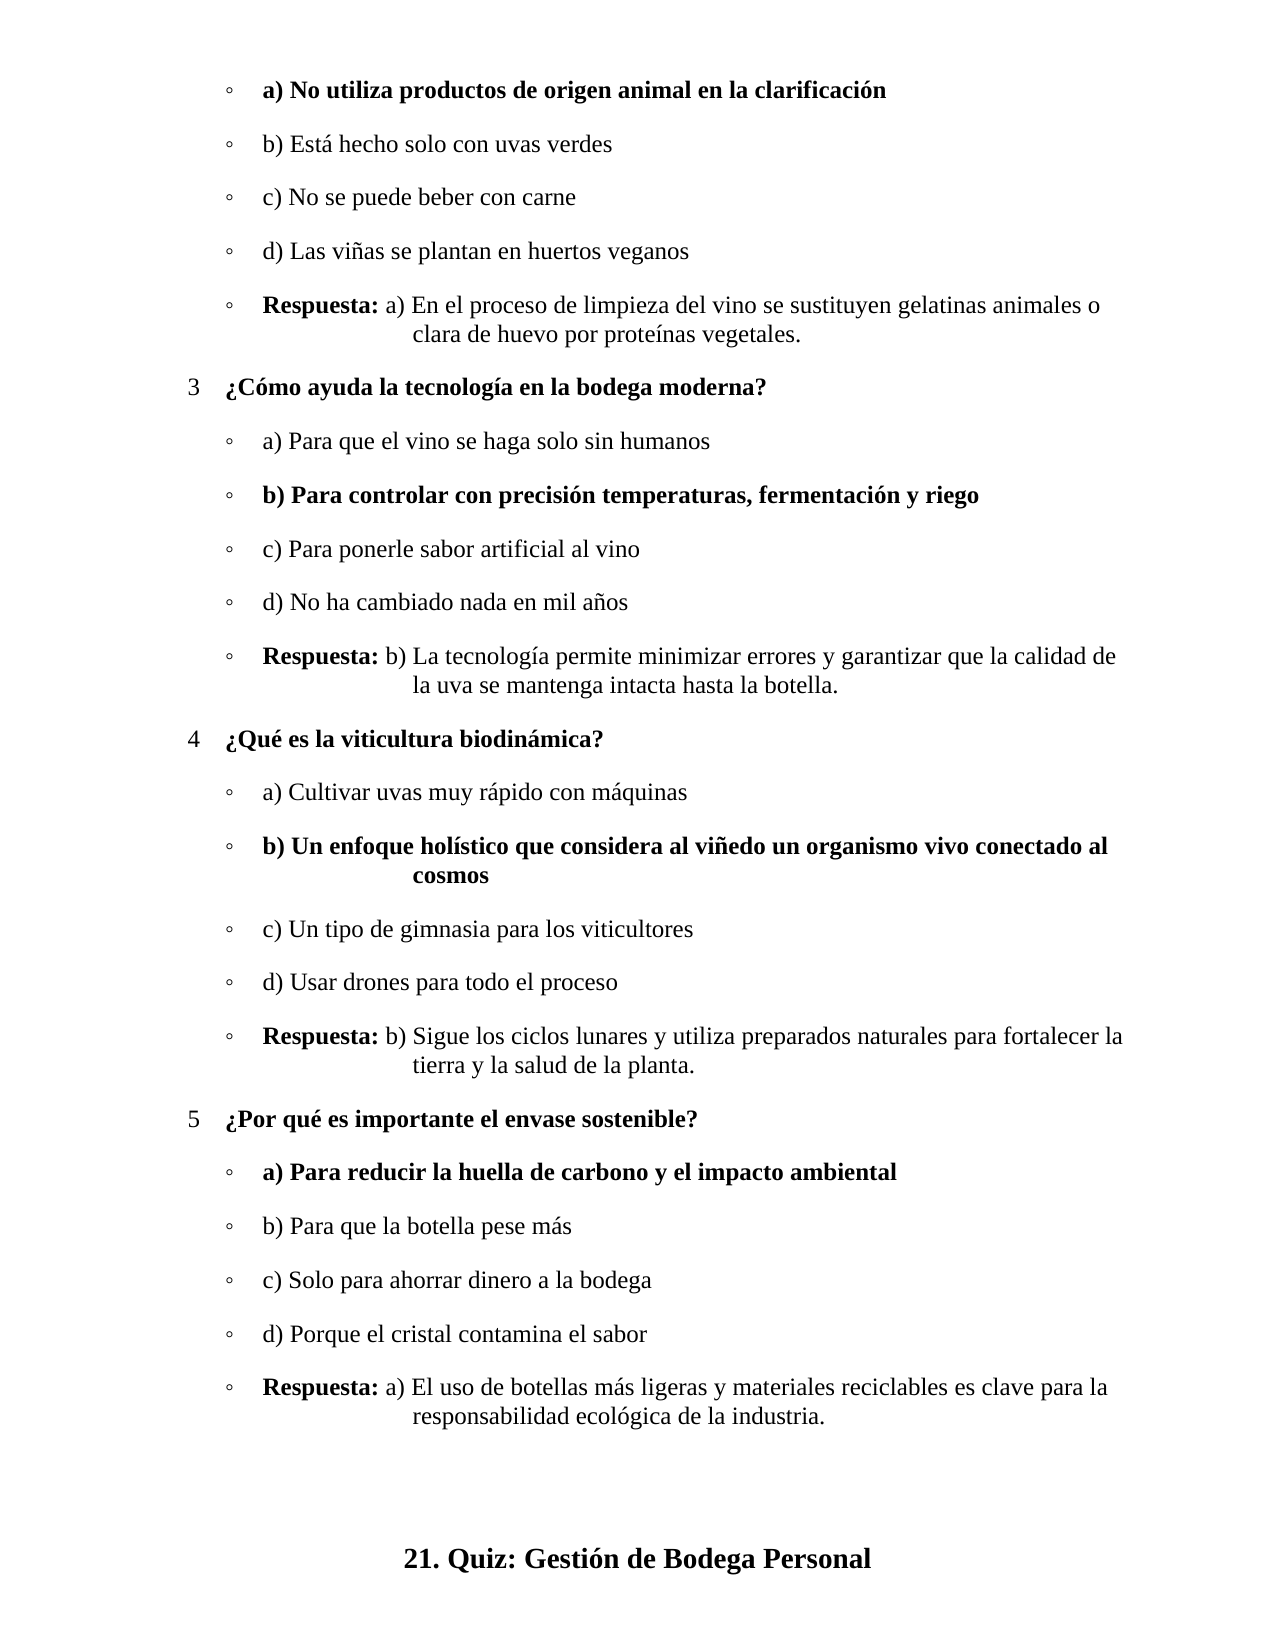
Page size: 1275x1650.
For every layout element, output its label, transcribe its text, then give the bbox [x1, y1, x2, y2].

list d) Porque el cristal contamina el sabor [225, 1319, 1125, 1347]
list c) Un tipo de gimnasia para los viticultores [225, 914, 1125, 942]
list c) Solo para ahorrar dinero a la bodega [225, 1265, 1125, 1294]
list a) Cultivar uvas muy rápido con máquinas [225, 777, 1125, 806]
list b) Un enfoque holístico que considera al viñedo un organismo vivo conectado al cosmos [225, 831, 1125, 889]
list a) Para reducir la huella de carbono y el impacto ambiental [225, 1157, 1125, 1186]
list d) Las viñas se plantan en huertos veganos [225, 236, 1125, 265]
text 21. Quiz: Gestión de Bodega Personal [150, 1541, 1125, 1575]
list a) Para que el vino se haga solo sin humanos [225, 426, 1125, 455]
list b) Para que la botella pese más [225, 1211, 1125, 1240]
list Respuesta: a) El uso de botellas más ligeras y materiales reciclables es clave para la responsabilidad ecológica de la industria. [225, 1372, 1125, 1430]
list Respuesta: b) Sigue los ciclos lunares y utiliza preparados naturales para fortalecer la tierra y la salud de la planta. [225, 1021, 1125, 1079]
list ¿Cómo ayuda la tecnología en la bodega moderna? [187, 372, 1125, 401]
list d) No ha cambiado nada en mil años [225, 587, 1125, 616]
list d) Usar drones para todo el proceso [225, 967, 1125, 996]
list c) No se puede beber con carne [225, 182, 1125, 211]
list ¿Por qué es importante el envase sostenible? [187, 1104, 1125, 1132]
list b) Para controlar con precisión temperaturas, fermentación y riego [225, 480, 1125, 509]
list Respuesta: a) En el proceso de limpieza del vino se sustituyen gelatinas animales o clara de huevo por proteínas vegetales. [225, 290, 1125, 347]
list c) Para ponerle sabor artificial al vino [225, 534, 1125, 562]
list a) No utiliza productos de origen animal en la clarificación [225, 75, 1125, 104]
list ¿Qué es la viticultura biodinámica? [187, 724, 1125, 752]
list b) Está hecho solo con uvas verdes [225, 129, 1125, 157]
list Respuesta: b) La tecnología permite minimizar errores y garantizar que la calidad de la uva se mantenga intacta hasta la botella. [225, 641, 1125, 699]
